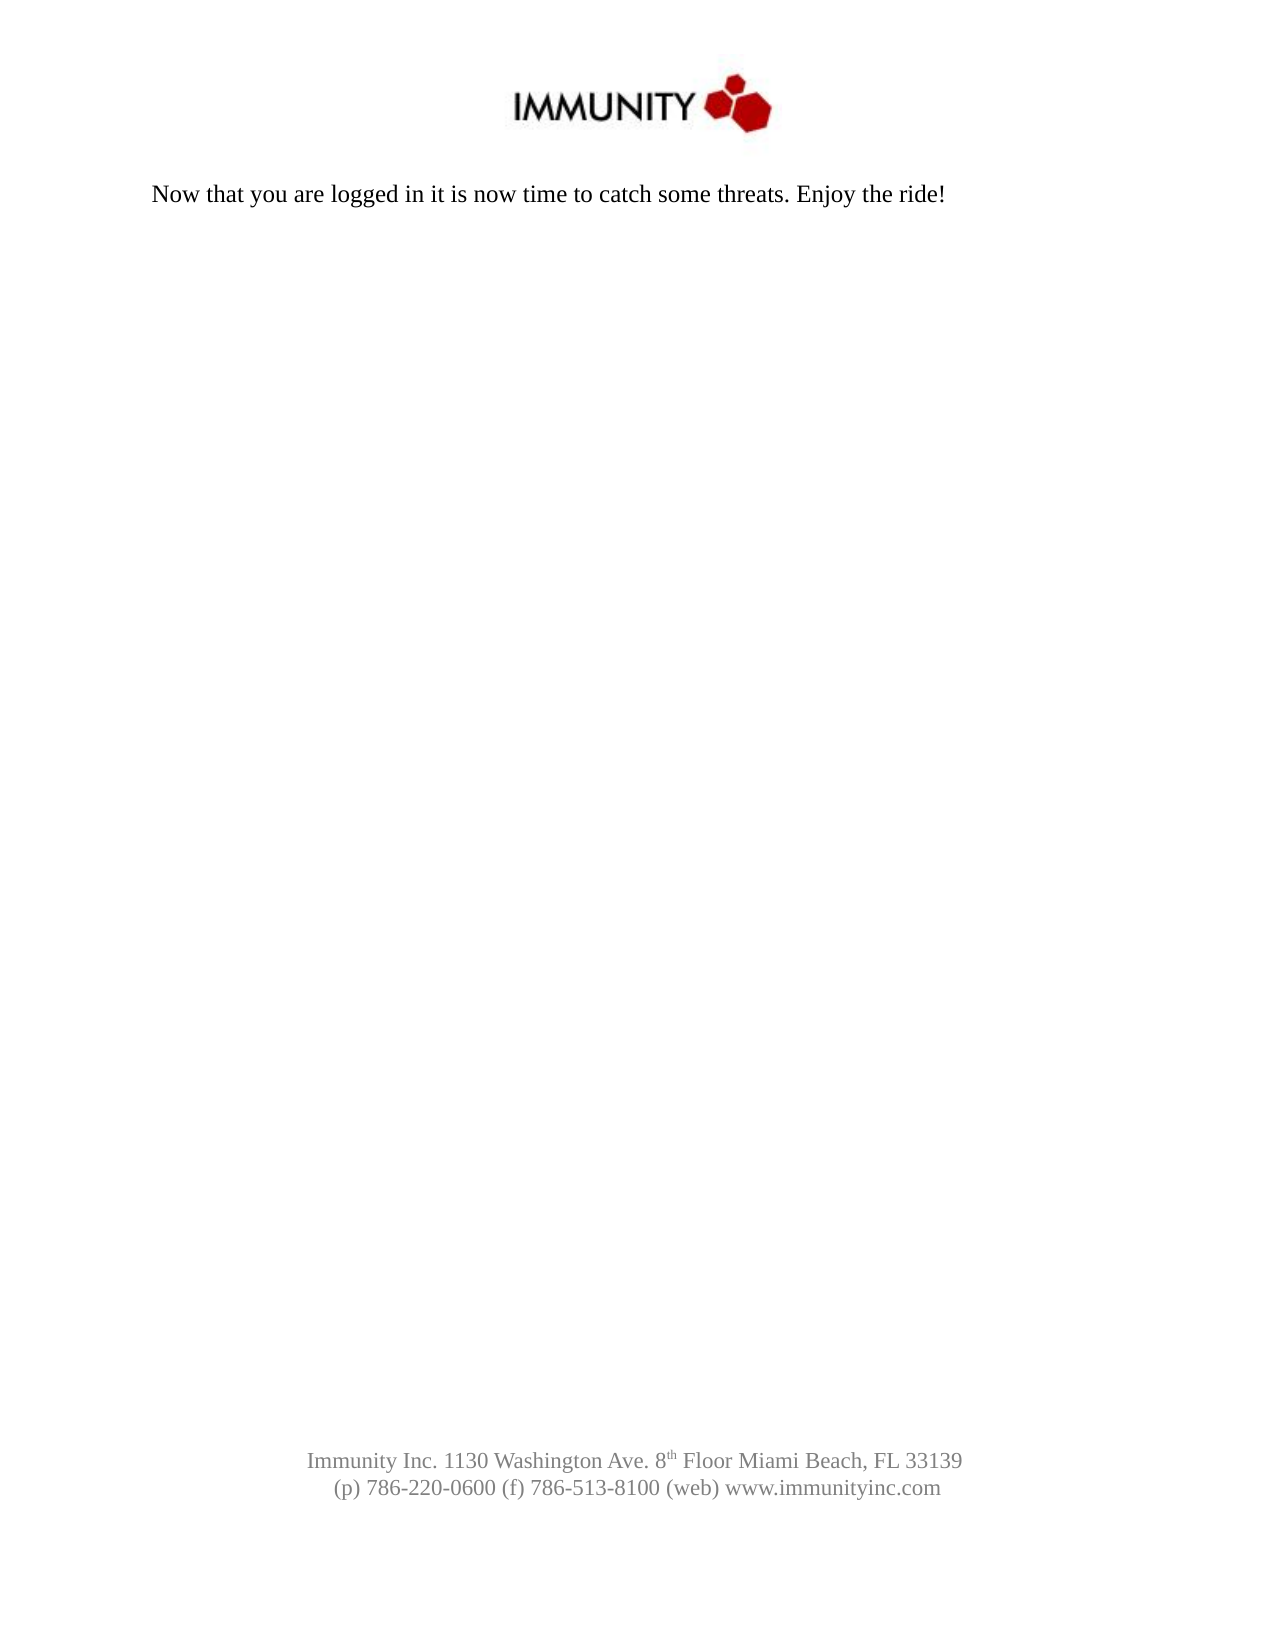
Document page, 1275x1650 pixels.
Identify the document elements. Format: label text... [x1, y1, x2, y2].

picture [493, 54, 783, 160]
text Now that you are logged in it is now time to catch some threats. Enjoy the ride! [151, 179, 1123, 207]
